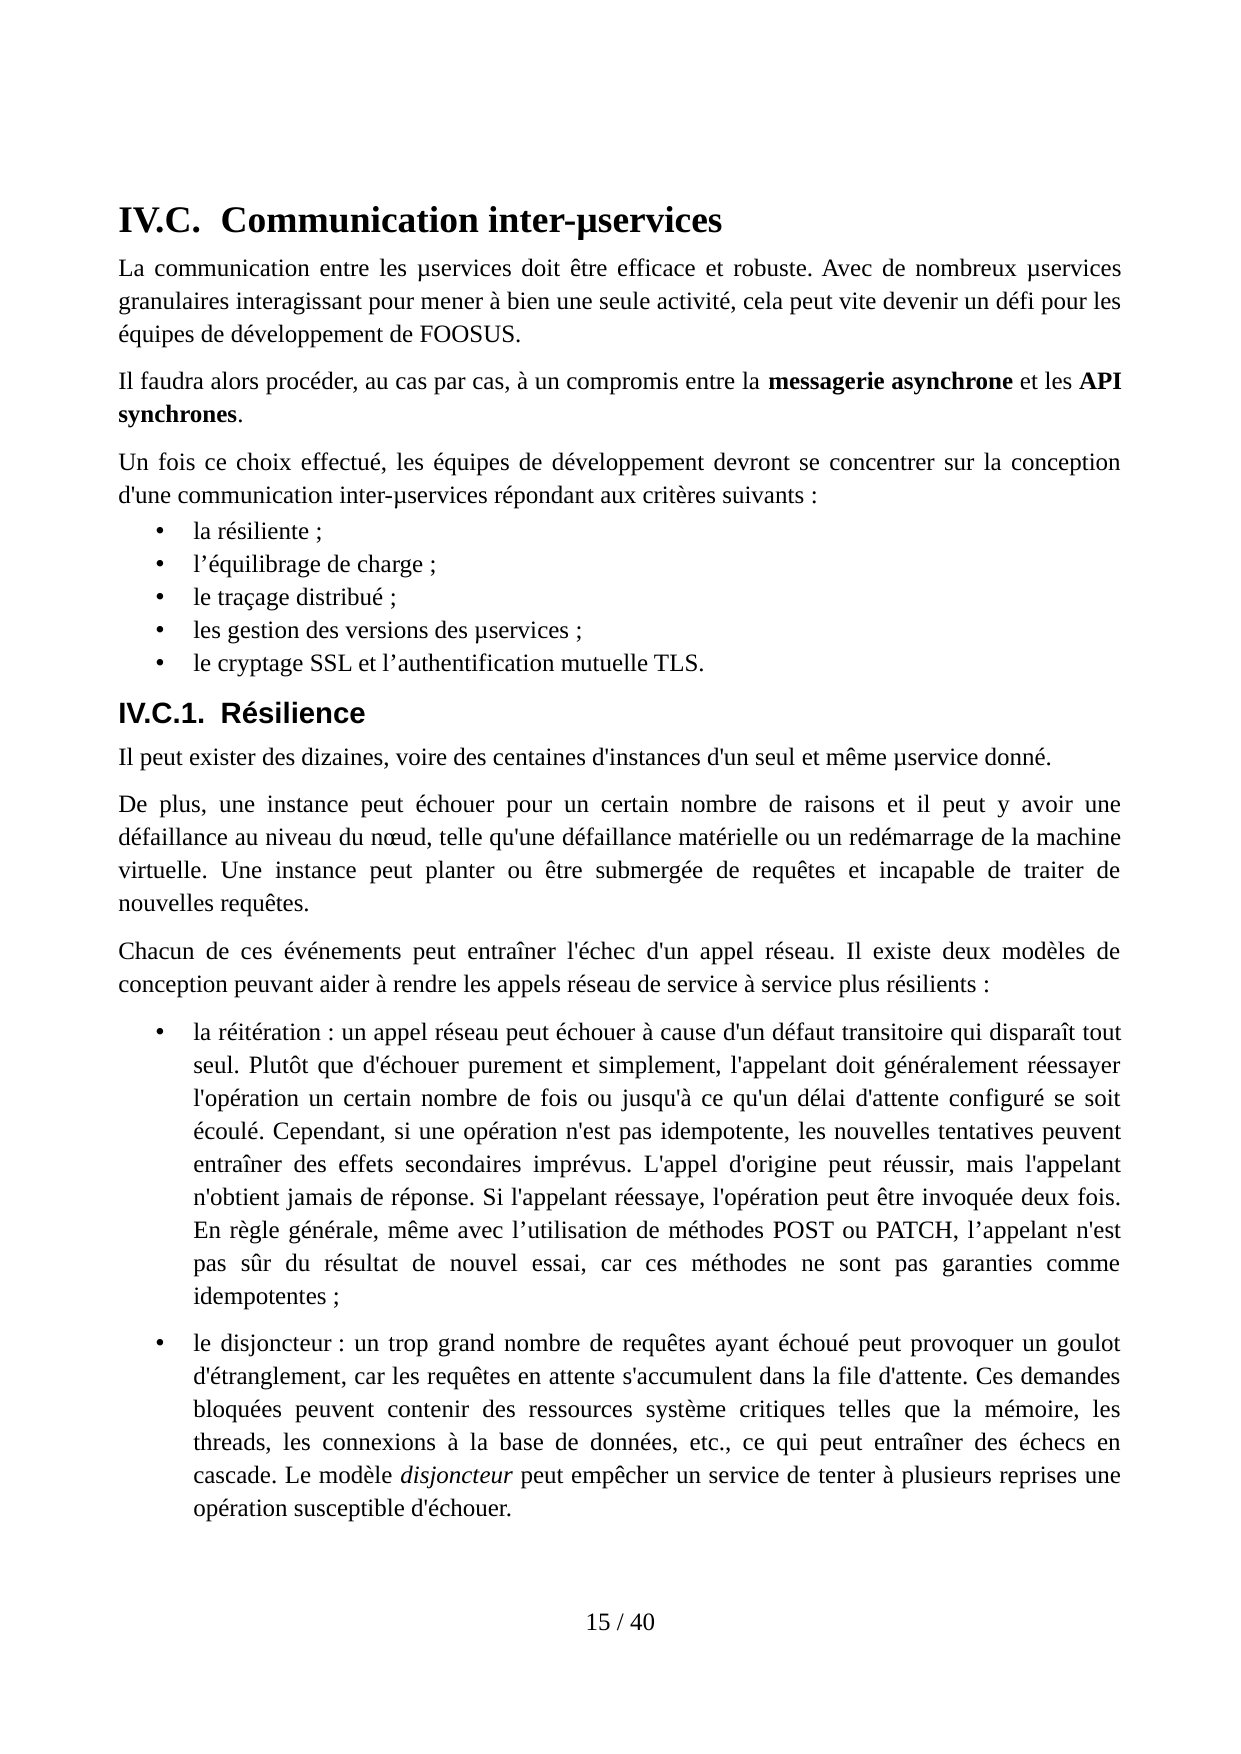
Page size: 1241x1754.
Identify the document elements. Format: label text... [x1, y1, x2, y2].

list le traçage distribué ; [156, 582, 1122, 611]
text Il faudra alors procéder, au cas par cas, à un compromis entre la messagerie asynchrone et les API synchrones. [118, 366, 1122, 428]
text Chacun de ces événements peut entraîner l'échec d'un appel réseau. Il existe deux modèles de conception peuvant aider à rendre les appels réseau de service à service plus résilients : [118, 936, 1122, 998]
text De plus, une instance peut échouer pour un certain nombre de raisons et il peut y avoir une défaillance au niveau du nœud, telle qu'une défaillance matérielle ou un redémarrage de la machine virtuelle. Une instance peut planter ou être submergée de requêtes et incapable de traiter de nouvelles requêtes. [118, 789, 1122, 917]
list le cryptage SSL et l’authentification mutuelle TLS. [156, 648, 1122, 677]
list le disjoncteur : un trop grand nombre de requêtes ayant échoué peut provoquer un goulot d'étranglement, car les requêtes en attente s'accumulent dans la file d'attente. Ces demandes bloquées peuvent contenir des ressources système critiques telles que la mémoire, les threads, les connexions à la base de données, etc., ce qui peut entraîner des échecs en cascade. Le modèle disjoncteur peut empêcher un service de tenter à plusieurs reprises une opération susceptible d'échouer. [156, 1328, 1122, 1522]
subtitle Résilience [118, 696, 1122, 729]
list la réitération : un appel réseau peut échouer à cause d'un défaut transitoire qui disparaît tout seul. Plutôt que d'échouer purement et simplement, l'appelant doit généralement réessayer l'opération un certain nombre de fois ou jusqu'à ce qu'un délai d'attente configuré se soit écoulé. Cependant, si une opération n'est pas idempotente, les nouvelles tentatives peuvent entraîner des effets secondaires imprévus. L'appel d'origine peut réussir, mais l'appelant n'obtient jamais de réponse. Si l'appelant réessaye, l'opération peut être invoquée deux fois. En règle générale, même avec l’utilisation de méthodes POST ou PATCH, l’appelant n'est pas sûr du résultat de nouvel essai, car ces méthodes ne sont pas garanties comme idempotentes ; [156, 1017, 1122, 1309]
subtitle Communication inter-µservices [118, 197, 1122, 240]
list l’équilibrage de charge ; [156, 549, 1122, 578]
list les gestion des versions des µservices ; [156, 615, 1122, 644]
text Il peut exister des dizaines, voire des centaines d'instances d'un seul et même µservice donné. [118, 742, 1122, 771]
text Un fois ce choix effectué, les équipes de développement devront se concentrer sur la conception d'une communication inter-µservices répondant aux critères suivants : [118, 447, 1122, 509]
text La communication entre les µservices doit être efficace et robuste. Avec de nombreux µservices granulaires interagissant pour mener à bien une seule activité, cela peut vite devenir un défi pour les équipes de développement de FOOSUS. [118, 253, 1122, 348]
list la résiliente ; [156, 516, 1122, 544]
